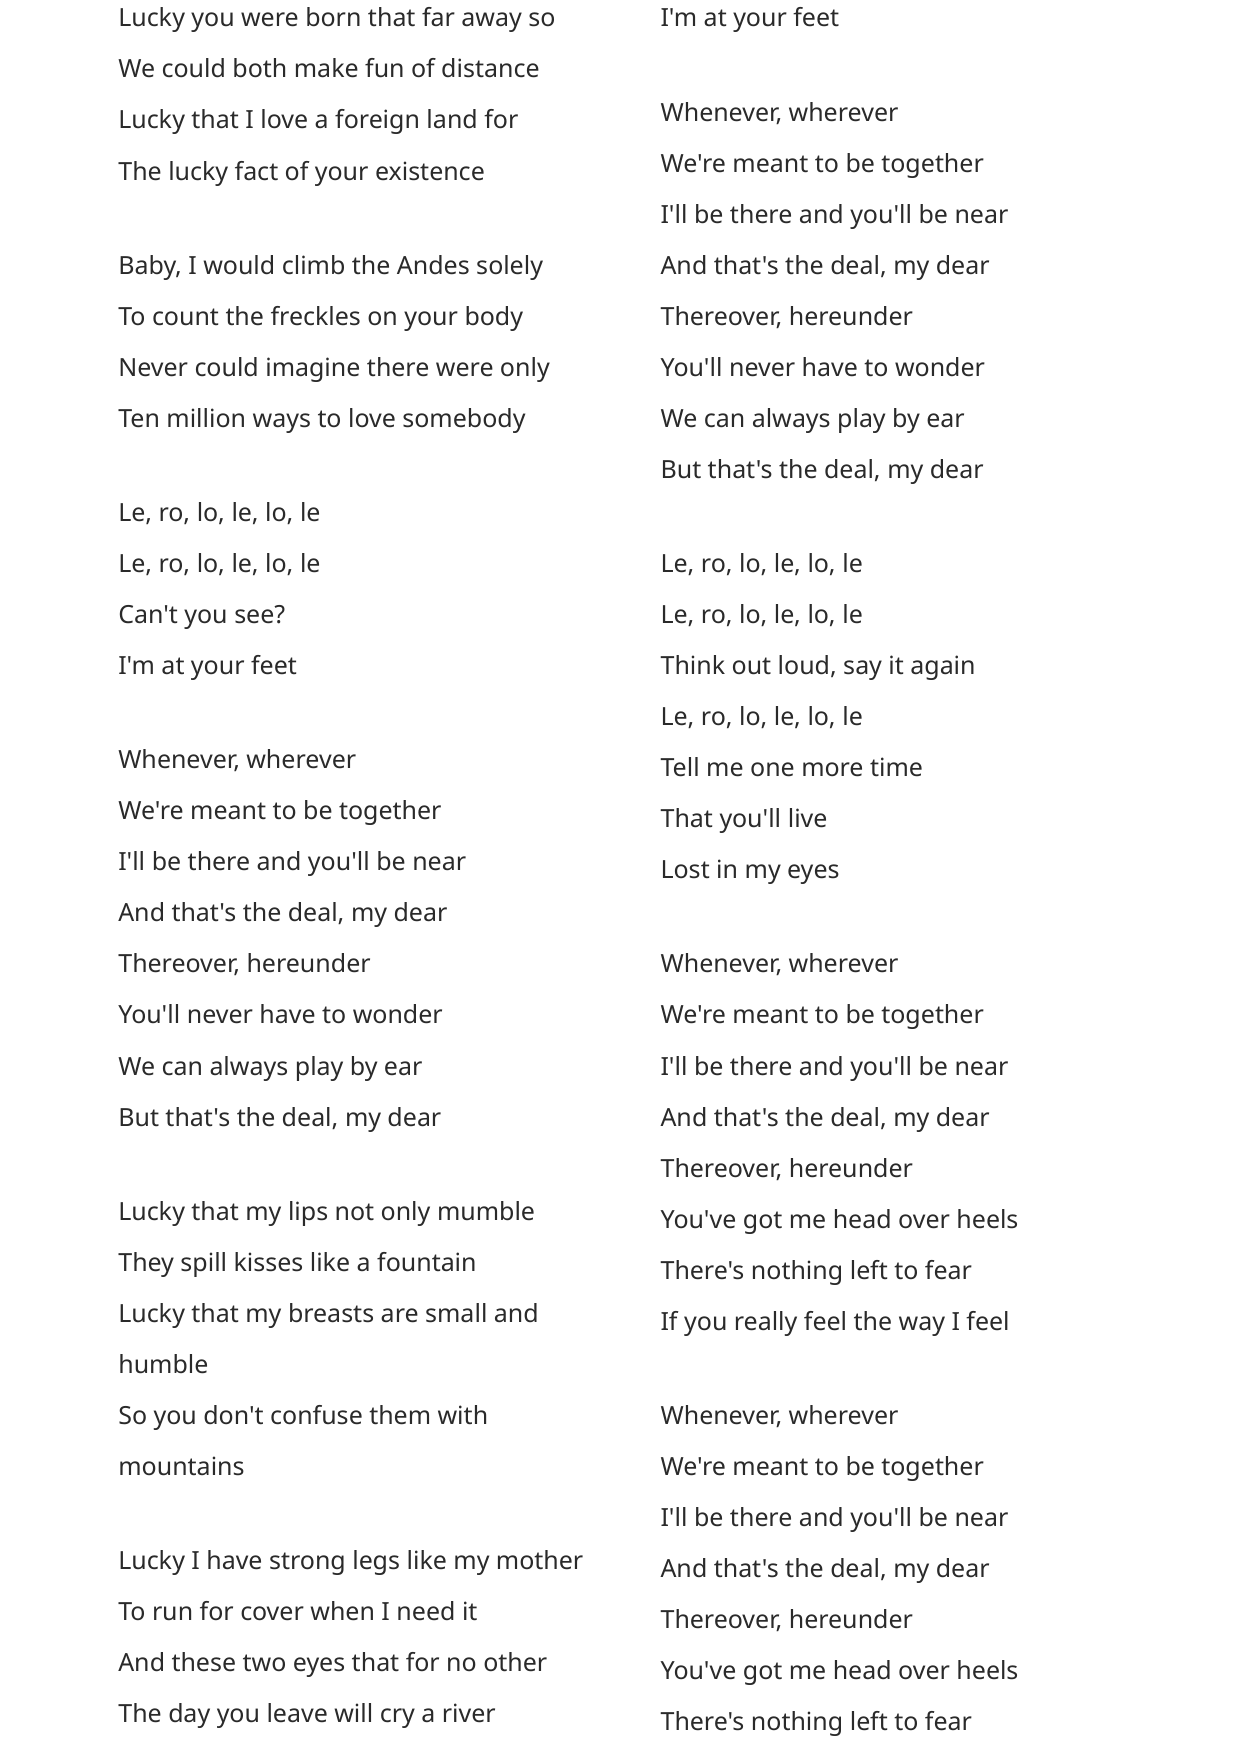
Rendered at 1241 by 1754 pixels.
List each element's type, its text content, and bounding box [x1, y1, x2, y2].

text We could both make fun of distance [118, 51, 620, 85]
text We're meant to be together [660, 1448, 1162, 1483]
text To run for cover when I need it [118, 1594, 620, 1628]
text I'll be there and you'll be near [660, 196, 1162, 230]
text We're meant to be together [660, 997, 1162, 1031]
text Can't you see? [118, 597, 620, 631]
text Whenever, wherever [118, 742, 620, 776]
text Whenever, wherever [660, 94, 1162, 128]
text Le, ro, lo, le, lo, le [660, 546, 1162, 580]
text You'll never have to wonder [118, 997, 620, 1031]
text Think out loud, say it again [660, 648, 1162, 682]
text And these two eyes that for no other [118, 1645, 620, 1679]
text There's nothing left to fear [660, 1704, 1162, 1738]
text Le, ro, lo, le, lo, le [118, 546, 620, 580]
text Lucky that my breasts are small and humble [118, 1295, 620, 1381]
text I'll be there and you'll be near [118, 844, 620, 878]
text So you don't confuse them with mountains [118, 1397, 620, 1483]
text Never could imagine there were only [118, 349, 620, 383]
text Thereover, hereunder [660, 1150, 1162, 1184]
text Lost in my eyes [660, 852, 1162, 886]
text The day you leave will cry a river [118, 1696, 620, 1730]
text Thereover, hereunder [660, 1602, 1162, 1636]
text But that's the deal, my dear [660, 451, 1162, 486]
text We're meant to be together [660, 145, 1162, 179]
text Thereover, hereunder [660, 298, 1162, 332]
text I'm at your feet [118, 648, 620, 682]
text And that's the deal, my dear [660, 247, 1162, 281]
text To count the freckles on your body [118, 298, 620, 332]
text Whenever, wherever [660, 946, 1162, 980]
text If you really feel the way I feel [660, 1303, 1162, 1337]
text There's nothing left to fear [660, 1252, 1162, 1286]
text Baby, I would climb the Andes solely [118, 247, 620, 281]
text Lucky I have strong legs like my mother [118, 1543, 620, 1577]
text Whenever, wherever [660, 1397, 1162, 1432]
text Le, ro, lo, le, lo, le [118, 494, 620, 529]
text I'll be there and you'll be near [660, 1048, 1162, 1082]
text Tell me one more time [660, 750, 1162, 784]
text You've got me head over heels [660, 1201, 1162, 1235]
text Lucky you were born that far away so [118, 0, 620, 34]
text And that's the deal, my dear [660, 1099, 1162, 1133]
text And that's the deal, my dear [660, 1551, 1162, 1585]
text The lucky fact of your existence [118, 153, 620, 187]
text They spill kisses like a fountain [118, 1244, 620, 1278]
text You'll never have to wonder [660, 349, 1162, 383]
text Lucky that my lips not only mumble [118, 1193, 620, 1227]
text Lucky that I love a foreign land for [118, 102, 620, 136]
text We're meant to be together [118, 793, 620, 827]
text I'm at your feet [660, 0, 1162, 34]
text Le, ro, lo, le, lo, le [660, 597, 1162, 631]
text We can always play by ear [118, 1048, 620, 1082]
text You've got me head over heels [660, 1653, 1162, 1687]
text Le, ro, lo, le, lo, le [660, 699, 1162, 733]
text We can always play by ear [660, 400, 1162, 434]
text But that's the deal, my dear [118, 1099, 620, 1133]
text And that's the deal, my dear [118, 895, 620, 929]
text Thereover, hereunder [118, 946, 620, 980]
text That you'll live [660, 801, 1162, 835]
text Ten million ways to love somebody [118, 400, 620, 434]
text I'll be there and you'll be near [660, 1499, 1162, 1534]
